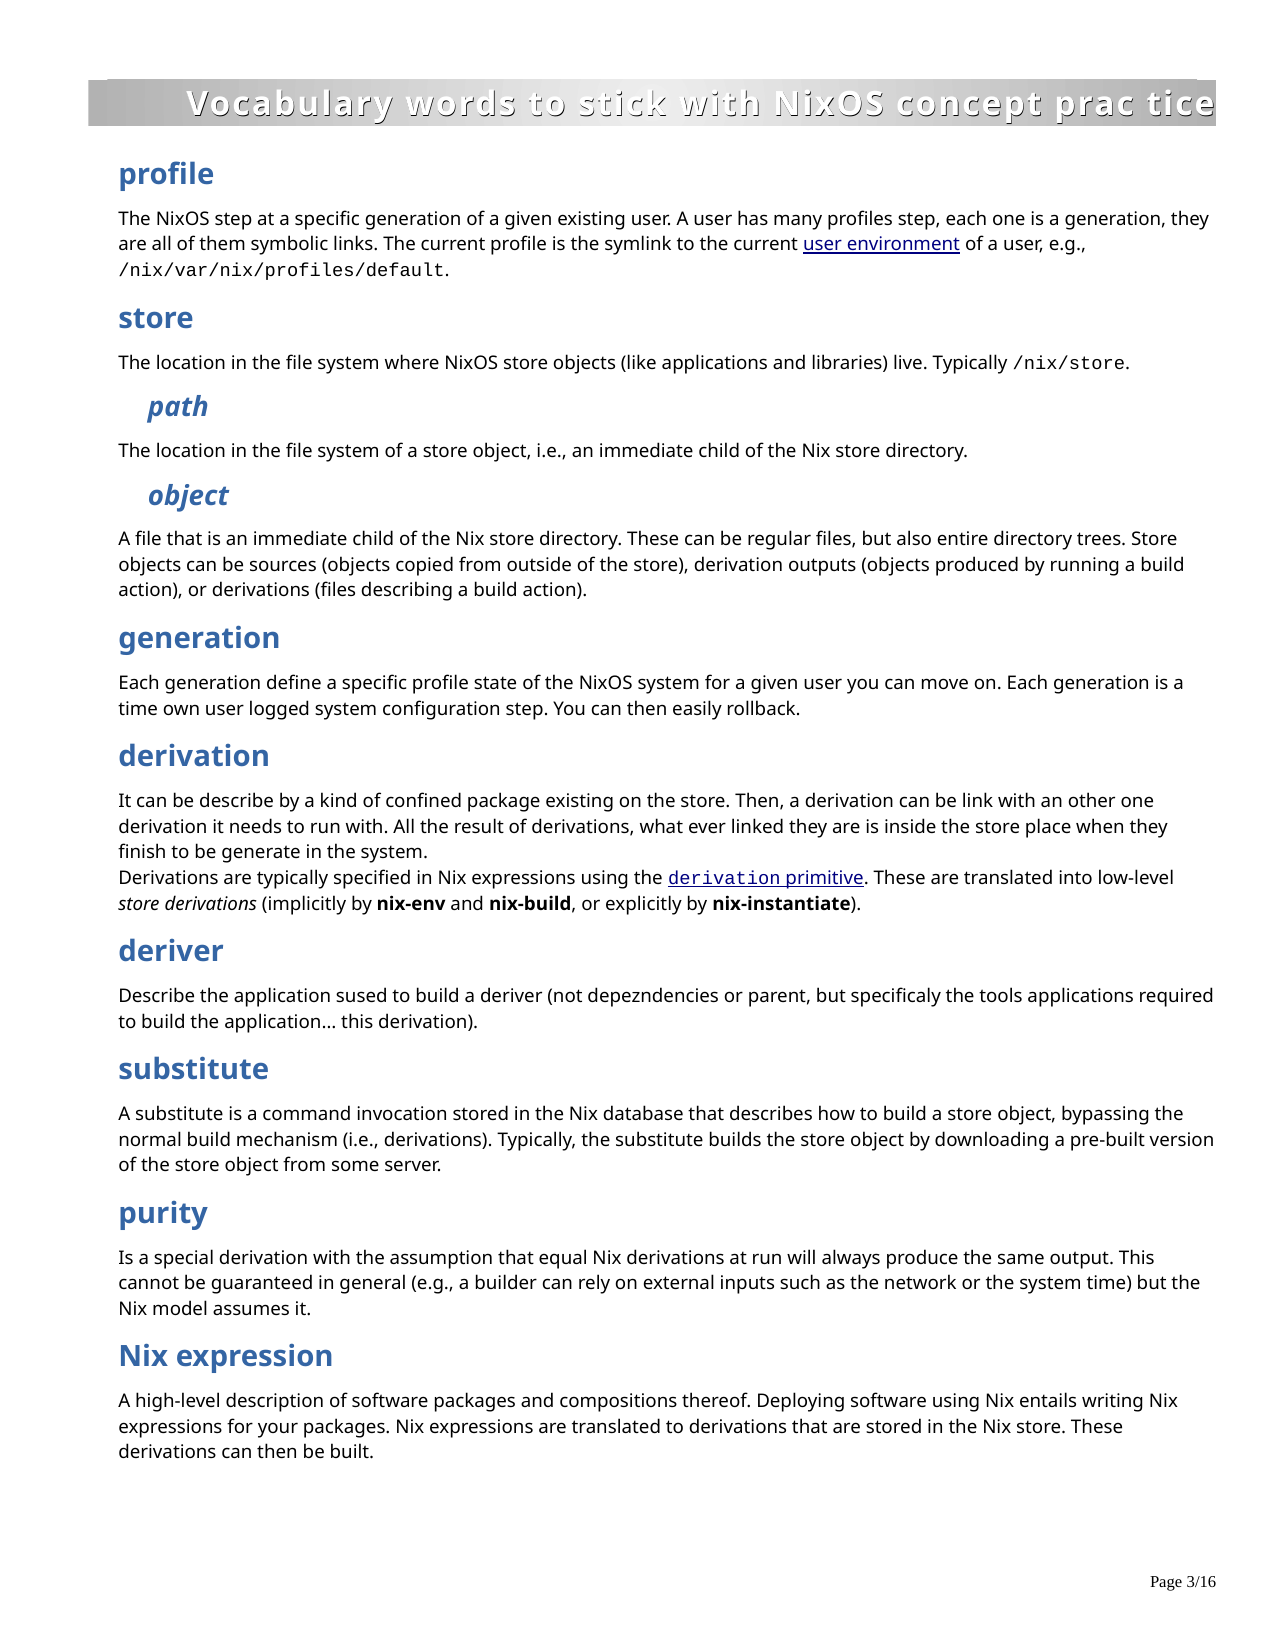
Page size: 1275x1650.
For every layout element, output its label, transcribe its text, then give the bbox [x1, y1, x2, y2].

subtitle Vocabulary words to stick with NixOS concept prac tice [88, 80, 1216, 126]
subtitle path [148, 387, 1216, 425]
subtitle derivation [118, 735, 1216, 775]
text The location in the file system where NixOS store objects (like applications and libraries) live. Typically /nix/store. [118, 349, 1216, 375]
text A high-level description of software packages and compositions thereof. Deploying software using Nix entails writing Nix expressions for your packages. Nix expressions are translated to derivations that are stored in the Nix store. These derivations can then be built. [118, 1388, 1216, 1464]
text The NixOS step at a specific generation of a given existing user. A user has many profiles step, each one is a generation, they are all of them symbolic links. The current profile is the symlink to the current user environment of a user, e.g., /nix/var/nix/profiles/default. [118, 205, 1216, 282]
text The location in the file system of a store object, i.e., an immediate child of the Nix store directory. [118, 437, 1216, 463]
subtitle store [118, 297, 1216, 337]
text Derivations are typically specified in Nix expressions using the derivation primitive. These are translated into low-level store derivations (implicitly by nix-env and nix-build, or explicitly by nix-instantiate). [118, 864, 1216, 915]
subtitle object [148, 476, 1216, 513]
subtitle deriver [118, 930, 1216, 970]
subtitle generation [118, 617, 1216, 657]
subtitle purity [118, 1192, 1216, 1232]
text Each generation define a specific profile state of the NixOS system for a given user you can move on. Each generation is a time own user logged system configuration step. You can then easily rollback. [118, 669, 1216, 720]
text Describe the application sused to build a deriver (not depezndencies or parent, but specificaly the tools applications required to build the application… this derivation). [118, 982, 1216, 1033]
text A file that is an immediate child of the Nix store directory. These can be regular files, but also entire directory trees. Store objects can be sources (objects copied from outside of the store), derivation outputs (objects produced by running a build action), or derivations (files describing a build action). [118, 526, 1216, 602]
subtitle profile [118, 153, 1216, 193]
subtitle substitute [118, 1048, 1216, 1088]
subtitle Nix expression [118, 1335, 1216, 1375]
text A substitute is a command invocation stored in the Nix database that describes how to build a store object, bypassing the normal build mechanism (i.e., derivations). Typically, the substitute builds the store object by downloading a pre-built version of the store object from some server. [118, 1101, 1216, 1177]
text Is a special derivation with the assumption that equal Nix derivations at run will always produce the same output. This cannot be guaranteed in general (e.g., a builder can rely on external inputs such as the network or the system time) but the Nix model assumes it. [118, 1244, 1216, 1321]
text It can be describe by a kind of confined package existing on the store. Then, a derivation can be link with an other one derivation it needs to run with. All the result of derivations, what ever linked they are is inside the store place when they finish to be generate in the system. [118, 787, 1216, 864]
